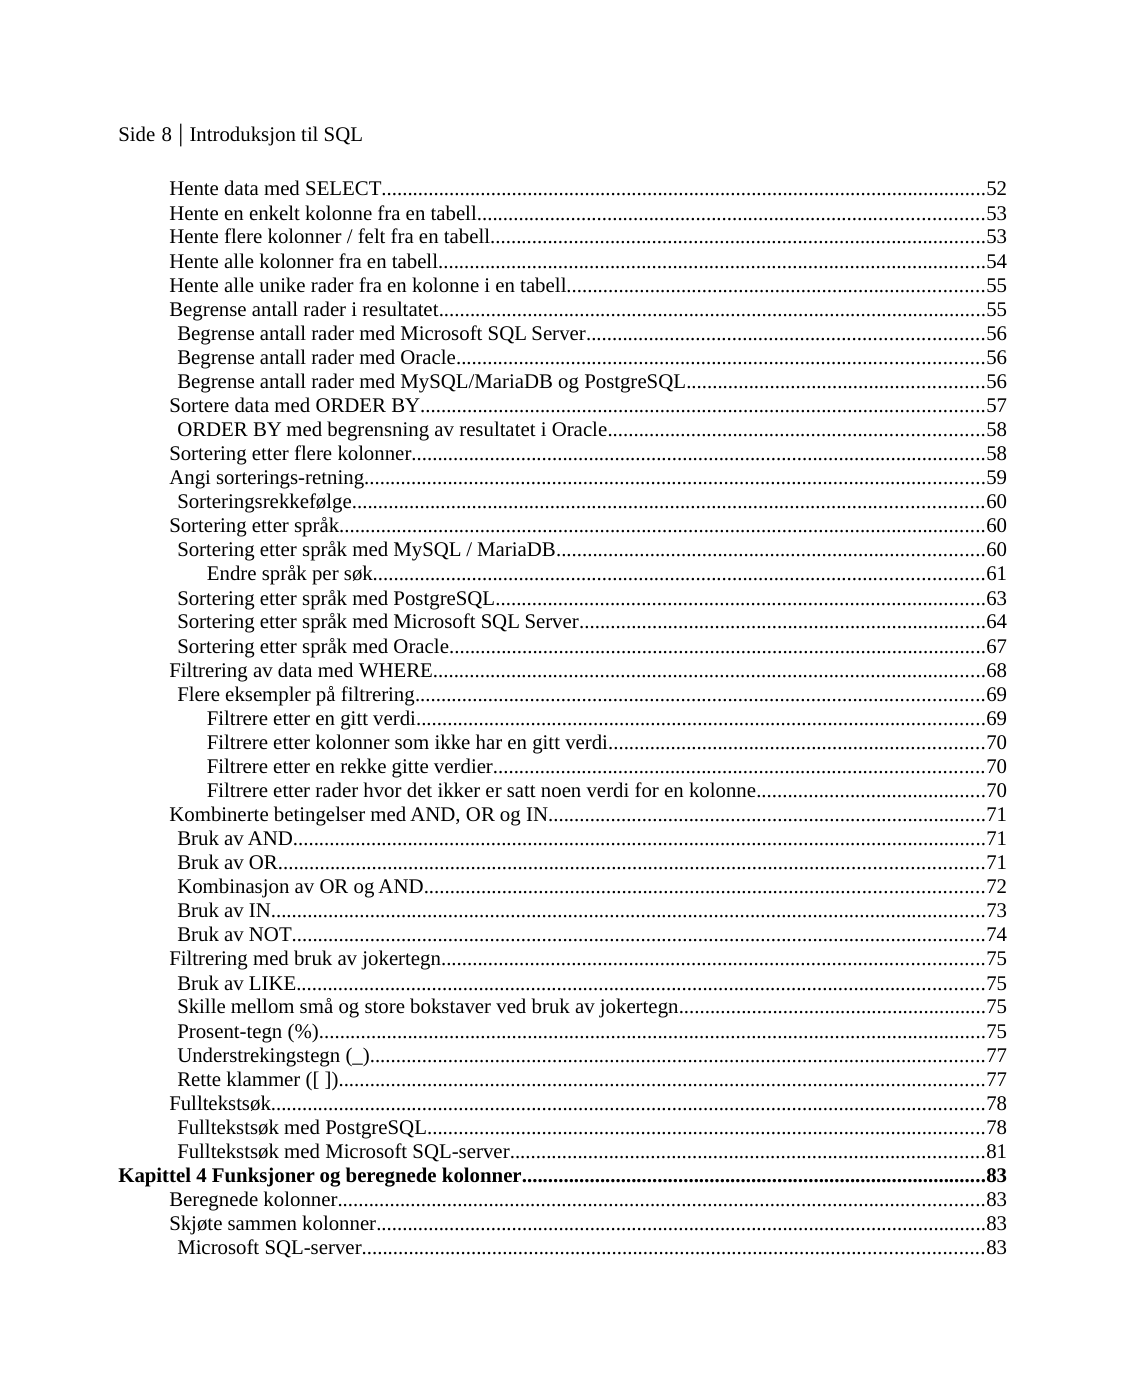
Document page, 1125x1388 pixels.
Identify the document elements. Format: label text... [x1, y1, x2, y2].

text  Hente en enkelt kolonne fra en tabell 53 [148, 200, 1007, 224]
text Understrekingstegn (_) 77 [177, 1043, 1007, 1067]
text Sortering etter språk med Oracle 67 [177, 633, 1007, 658]
text Kombinasjon av OR og AND 72 [177, 874, 1007, 898]
text  Sortering etter flere kolonner 58 [148, 441, 1007, 465]
text Endre språk per søk 61 [207, 561, 1007, 585]
text  Angi sorterings-retning 59 [148, 465, 1007, 489]
text Skille mellom små og store bokstaver ved bruk av jokertegn 75 [177, 994, 1007, 1018]
text Sortering etter språk med MySQL / MariaDB 60 [177, 537, 1007, 561]
text  Skjøte sammen kolonner 83 [148, 1211, 1007, 1235]
text Fulltekstsøk med Microsoft SQL-server 81 [177, 1139, 1007, 1163]
text  Sortering etter språk 60 [148, 513, 1007, 537]
text Begrense antall rader med MySQL/MariaDB og PostgreSQL 56 [177, 369, 1007, 393]
text  Hente data med SELECT 52 [148, 176, 1007, 200]
text Sortering etter språk med PostgreSQL 63 [177, 585, 1007, 609]
text Kapittel 4 Funksjoner og beregnede kolonner 83 [118, 1163, 1007, 1187]
text Sortering etter språk med Microsoft SQL Server 64 [177, 609, 1007, 633]
text Fulltekstsøk med PostgreSQL 78 [177, 1115, 1007, 1139]
text Filtrere etter en rekke gitte verdier 70 [207, 754, 1007, 778]
text Begrense antall rader med Oracle 56 [177, 345, 1007, 369]
text Microsoft SQL-server 83 [177, 1235, 1007, 1259]
text  Hente flere kolonner / felt fra en tabell 53 [148, 224, 1007, 248]
text  Hente alle kolonner fra en tabell 54 [148, 248, 1007, 273]
text Sorteringsrekkefølge 60 [177, 489, 1007, 513]
text ORDER BY med begrensning av resultatet i Oracle 58 [177, 417, 1007, 441]
text Rette klammer ([ ]) 77 [177, 1067, 1007, 1091]
text Filtrere etter rader hvor det ikker er satt noen verdi for en kolonne 70 [207, 778, 1007, 802]
text  Beregnede kolonner 83 [148, 1187, 1007, 1211]
text  Filtrering med bruk av jokertegn 75 [148, 946, 1007, 970]
text Begrense antall rader med Microsoft SQL Server 56 [177, 321, 1007, 345]
text Bruk av AND 71 [177, 826, 1007, 850]
text Prosent-tegn (%) 75 [177, 1018, 1007, 1043]
text Bruk av OR 71 [177, 850, 1007, 874]
text Bruk av NOT 74 [177, 922, 1007, 946]
text Filtrere etter kolonner som ikke har en gitt verdi 70 [207, 730, 1007, 754]
text Bruk av IN 73 [177, 898, 1007, 922]
text  Filtrering av data med WHERE 68 [148, 658, 1007, 682]
text Filtrere etter en gitt verdi 69 [207, 706, 1007, 730]
text Bruk av LIKE 75 [177, 970, 1007, 994]
text  Hente alle unike rader fra en kolonne i en tabell 55 [148, 273, 1007, 297]
text  Sortere data med ORDER BY 57 [148, 393, 1007, 417]
text  Begrense antall rader i resultatet 55 [148, 297, 1007, 321]
text Flere eksempler på filtrering 69 [177, 682, 1007, 706]
text  Fulltekstsøk 78 [148, 1091, 1007, 1115]
text  Kombinerte betingelser med AND, OR og IN 71 [148, 802, 1007, 826]
